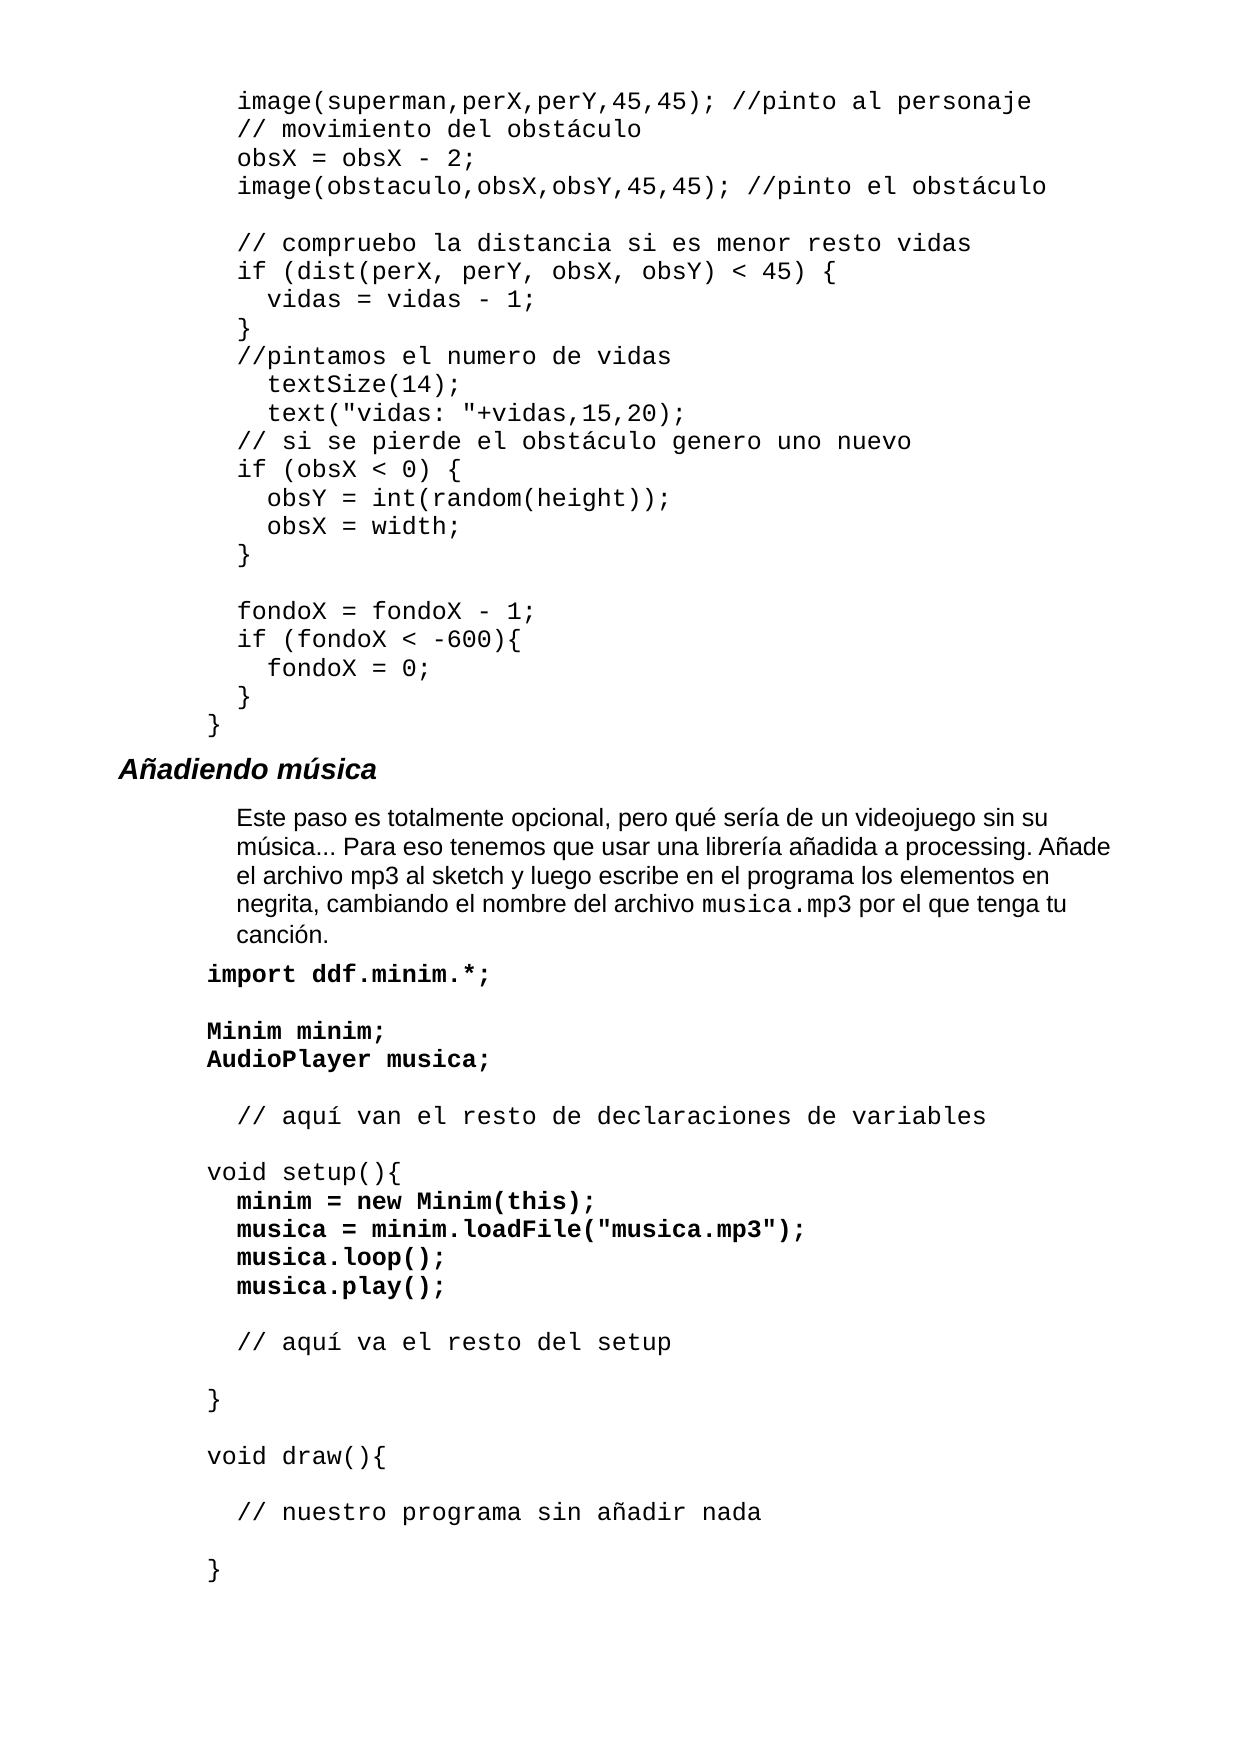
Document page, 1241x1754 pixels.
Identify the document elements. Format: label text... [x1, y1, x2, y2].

text } [207, 542, 1122, 570]
text obsX = obsX - 2; [207, 145, 1122, 173]
text void setup(){ [207, 1160, 1122, 1188]
text vidas = vidas - 1; [207, 287, 1122, 315]
text // compruebo la distancia si es menor resto vidas [207, 230, 1122, 258]
text obsX = width; [207, 513, 1122, 542]
text Este paso es totalmente opcional, pero qué sería de un videojuego sin su música... Para eso tenemos que usar una librería añadida a processing. Añade el archivo mp3 al sketch y luego escribe en el programa los elementos en negrita, cambiando el nombre del archivo musica.mp3 por el que tenga tu canción. [236, 803, 1122, 949]
text fondoX = 0; [207, 655, 1122, 683]
text // movimiento del obstáculo [207, 117, 1122, 145]
text if (obsX < 0) { [207, 457, 1122, 485]
text } [207, 315, 1122, 343]
text } [207, 1557, 1122, 1585]
text //pintamos el numero de vidas [207, 343, 1122, 372]
text // aquí van el resto de declaraciones de variables [207, 1103, 1122, 1132]
text } [207, 683, 1122, 712]
text minim = new Minim(this); [207, 1188, 1122, 1217]
text image(obstaculo,obsX,obsY,45,45); //pinto el obstáculo [207, 173, 1122, 202]
text AudioPlayer musica; [207, 1047, 1122, 1075]
text } [207, 1387, 1122, 1415]
text musica = minim.loadFile("musica.mp3"); [207, 1217, 1122, 1245]
text fondoX = fondoX - 1; [207, 598, 1122, 627]
text import ddf.minim.*; [207, 962, 1122, 990]
text } [207, 712, 1122, 740]
text // si se pierde el obstáculo genero uno nuevo [207, 428, 1122, 457]
text // nuestro programa sin añadir nada [207, 1500, 1122, 1528]
subtitle Añadiendo música [118, 752, 1122, 786]
text if (dist(perX, perY, obsX, obsY) < 45) { [207, 258, 1122, 287]
text musica.play(); [207, 1273, 1122, 1302]
text text("vidas: "+vidas,15,20); [207, 400, 1122, 428]
text Minim minim; [207, 1018, 1122, 1047]
text if (fondoX < -600){ [207, 627, 1122, 655]
text musica.loop(); [207, 1245, 1122, 1273]
text image(superman,perX,perY,45,45); //pinto al personaje [207, 88, 1122, 117]
text textSize(14); [207, 372, 1122, 400]
text // aquí va el resto del setup [207, 1330, 1122, 1358]
text void draw(){ [207, 1443, 1122, 1472]
text obsY = int(random(height)); [207, 485, 1122, 513]
